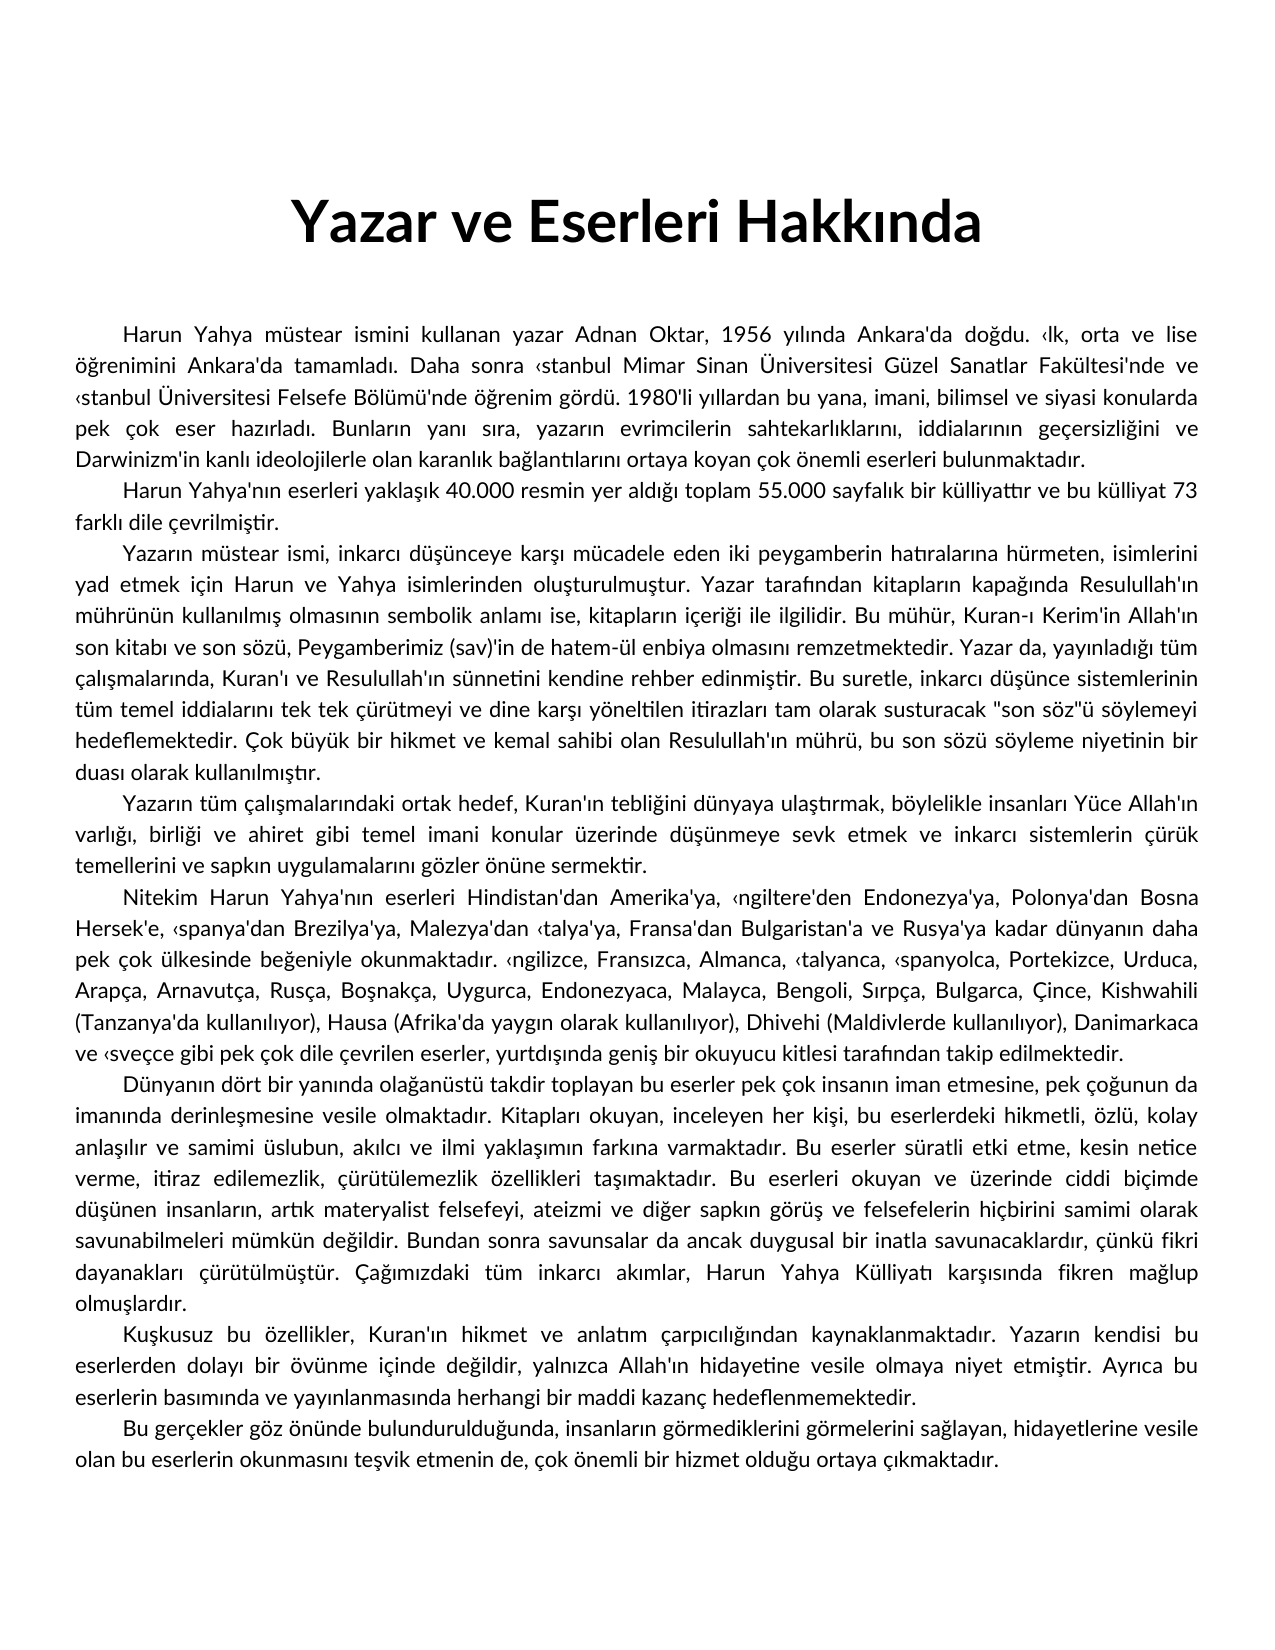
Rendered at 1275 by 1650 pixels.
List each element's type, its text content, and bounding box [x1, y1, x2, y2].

text Harun Yahya'nın eserleri yaklaşık 40.000 resmin yer aldığı toplam 55.000 sayfalık bir külliyattır ve bu külliyat 73 farklı dile çevrilmiştir. [75, 474, 1200, 536]
text Bu gerçekler göz önünde bulundurulduğunda, insanların görmediklerini görmelerini sağlayan, hidayetlerine vesile olan bu eserlerin okunmasını teşvik etmenin de, çok önemli bir hizmet olduğu ortaya çıkmaktadır. [75, 1411, 1200, 1474]
text Nitekim Harun Yahya'nın eserleri Hindistan'dan Amerika'ya, ‹ngiltere'den Endonezya'ya, Polonya'dan Bosna Hersek'e, ‹spanya'dan Brezilya'ya, Malezya'dan ‹talya'ya, Fransa'dan Bulgaristan'a ve Rusya'ya kadar dünyanın daha pek çok ülkesinde beğeniyle okunmaktadır. ‹ngilizce, Fransızca, Almanca, ‹talyanca, ‹spanyolca, Portekizce, Urduca, Arapça, Arnavutça, Rusça, Boşnakça, Uygurca, Endonezyaca, Malayca, Bengoli, Sırpça, Bulgarca, Çince, Kishwahili (Tanzanya'da kullanılıyor), Hausa (Afrika'da yaygın olarak kullanılıyor), Dhivehi (Maldivlerde kullanılıyor), Danimarkaca ve ‹sveçce gibi pek çok dile çevrilen eserler, yurtdışında geniş bir okuyucu kitlesi tarafından takip edilmektedir. [75, 880, 1200, 1067]
text Harun Yahya müstear ismini kullanan yazar Adnan Oktar, 1956 yılında Ankara'da doğdu. ‹lk, orta ve lise öğrenimini Ankara'da tamamladı. Daha sonra ‹stanbul Mimar Sinan Üniversitesi Güzel Sanatlar Fakültesi'nde ve ‹stanbul Üniversitesi Felsefe Bölümü'nde öğrenim gördü. 1980'li yıllardan bu yana, imani, bilimsel ve siyasi konularda pek çok eser hazırladı. Bunların yanı sıra, yazarın evrimcilerin sahtekarlıklarını, iddialarının geçersizliğini ve Darwinizm'in kanlı ideolojilerle olan karanlık bağlantılarını ortaya koyan çok önemli eserleri bulunmaktadır. [75, 317, 1200, 474]
text Kuşkusuz bu özellikler, Kuran'ın hikmet ve anlatım çarpıcılığından kaynaklanmaktadır. Yazarın kendisi bu eserlerden dolayı bir övünme içinde değildir, yalnızca Allah'ın hidayetine vesile olmaya niyet etmiştir. Ayrıca bu eserlerin basımında ve yayınlanmasında herhangi bir maddi kazanç hedeflenmemektedir. [75, 1317, 1200, 1411]
text Yazarın müstear ismi, inkarcı düşünceye karşı mücadele eden iki peygamberin hatıralarına hürmeten, isimlerini yad etmek için Harun ve Yahya isimlerinden oluşturulmuştur. Yazar tarafından kitapların kapağında Resulullah'ın mührünün kullanılmış olmasının sembolik anlamı ise, kitapların içeriği ile ilgilidir. Bu mühür, Kuran-ı Kerim'in Allah'ın son kitabı ve son sözü, Peygamberimiz (sav)'in de hatem-ül enbiya olmasını remzetmektedir. Yazar da, yayınladığı tüm çalışmalarında, Kuran'ı ve Resulullah'ın sünnetini kendine rehber edinmiştir. Bu suretle, inkarcı düşünce sistemlerinin tüm temel iddialarını tek tek çürütmeyi ve dine karşı yöneltilen itirazları tam olarak susturacak "son söz"ü söylemeyi hedeflemektedir. Çok büyük bir hikmet ve kemal sahibi olan Resulullah'ın mührü, bu son sözü söyleme niyetinin bir duası olarak kullanılmıştır. [75, 536, 1200, 786]
subtitle Yazar ve Eserleri Hakkında [75, 185, 1200, 255]
text Dünyanın dört bir yanında olağanüstü takdir toplayan bu eserler pek çok insanın iman etmesine, pek çoğunun da imanında derinleşmesine vesile olmaktadır. Kitapları okuyan, inceleyen her kişi, bu eserlerdeki hikmetli, özlü, kolay anlaşılır ve samimi üslubun, akılcı ve ilmi yaklaşımın farkına varmaktadır. Bu eserler süratli etki etme, kesin netice verme, itiraz edilemezlik, çürütülemezlik özellikleri taşımaktadır. Bu eserleri okuyan ve üzerinde ciddi biçimde düşünen insanların, artık materyalist felsefeyi, ateizmi ve diğer sapkın görüş ve felsefelerin hiçbirini samimi olarak savunabilmeleri mümkün değildir. Bundan sonra savunsalar da ancak duygusal bir inatla savunacaklardır, çünkü fikri dayanakları çürütülmüştür. Çağımızdaki tüm inkarcı akımlar, Harun Yahya Külliyatı karşısında fikren mağlup olmuşlardır. [75, 1067, 1200, 1317]
text Yazarın tüm çalışmalarındaki ortak hedef, Kuran'ın tebliğini dünyaya ulaştırmak, böylelikle insanları Yüce Allah'ın varlığı, birliği ve ahiret gibi temel imani konular üzerinde düşünmeye sevk etmek ve inkarcı sistemlerin çürük temellerini ve sapkın uygulamalarını gözler önüne sermektir. [75, 786, 1200, 880]
